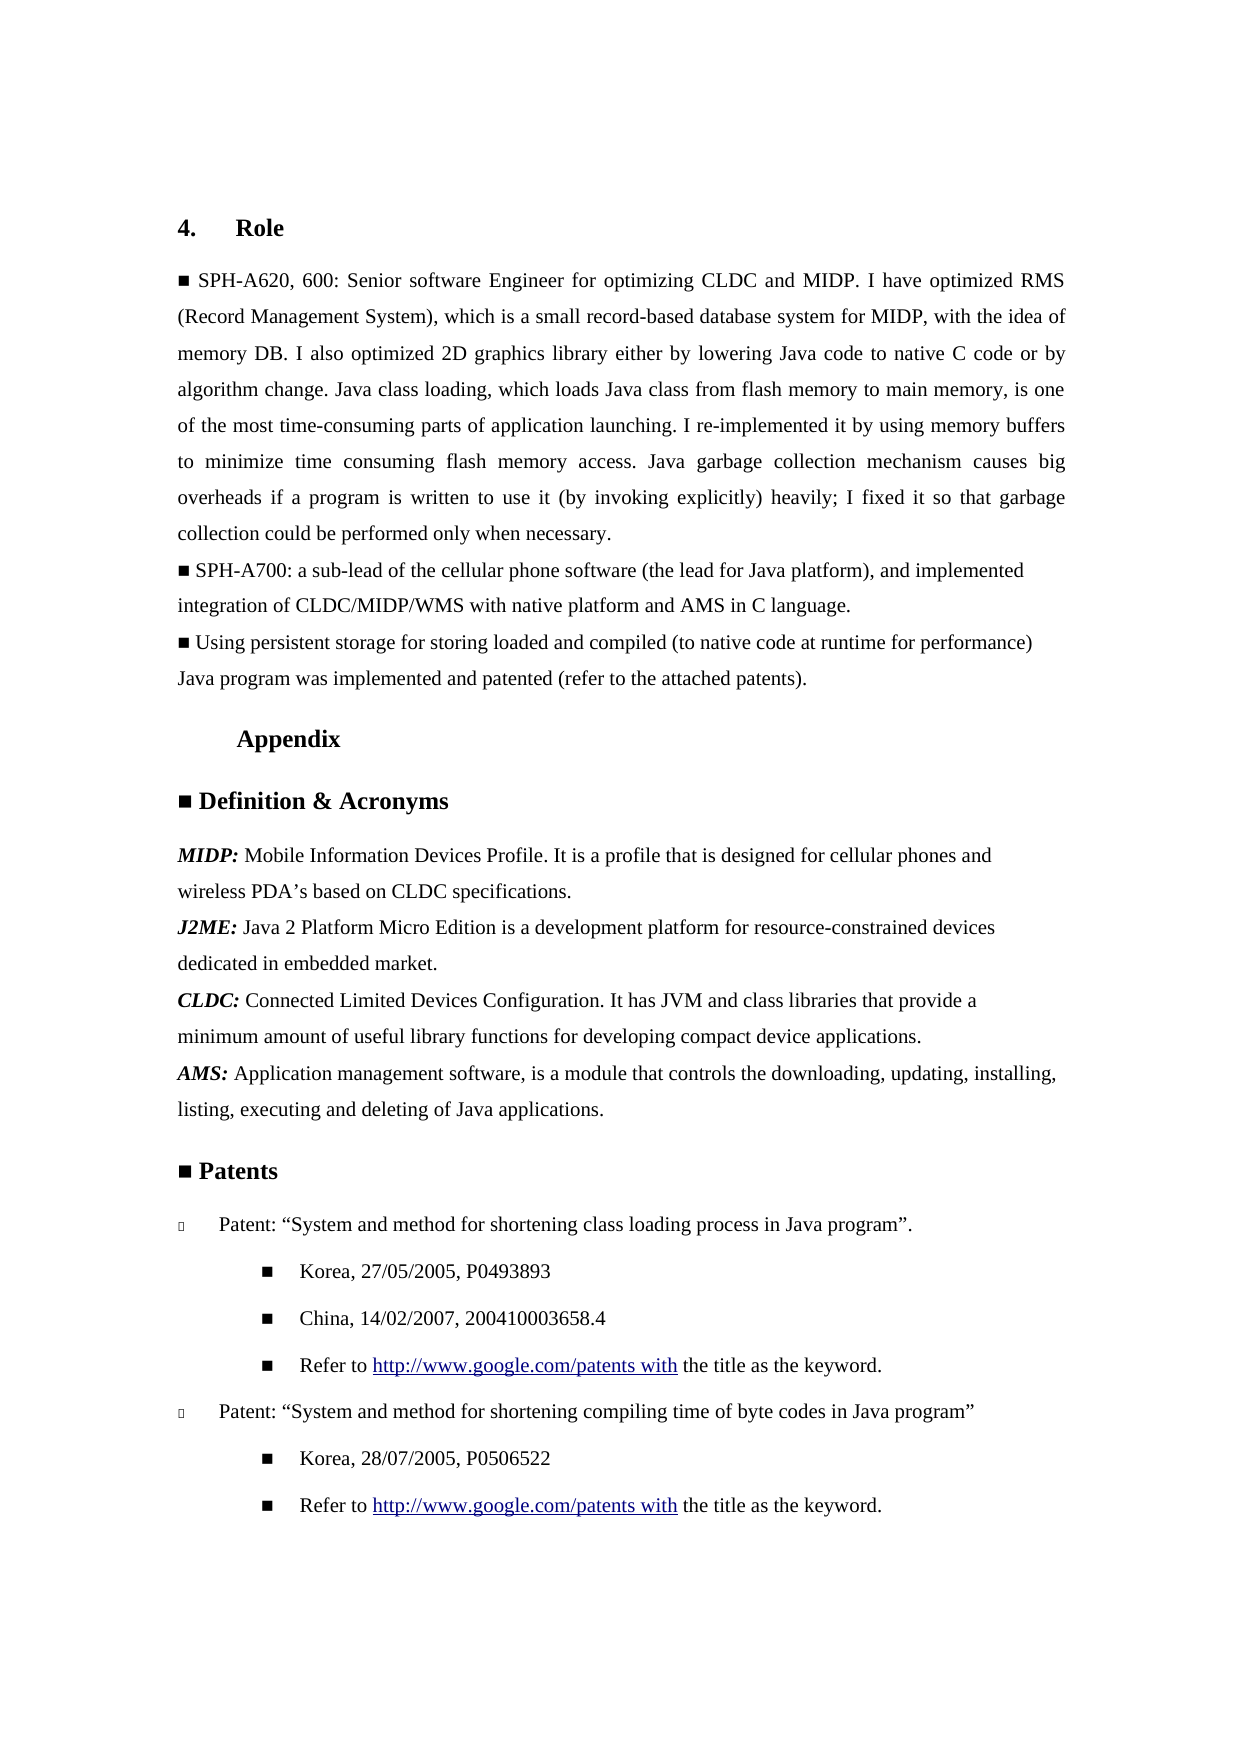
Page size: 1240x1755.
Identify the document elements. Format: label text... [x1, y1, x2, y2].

text ■ SPH-A620, 600: Senior software Engineer for optimizing CLDC and MIDP. I have optimized RMS (Record Management System), which is a small record-based database system for MIDP, with the idea of memory DB. I also optimized 2D graphics library either by lowering Java code to native C code or by algorithm change. Java class loading, which loads Java class from flash memory to main memory, is one of the most time-consuming parts of application launching. I re-implemented it by using memory buffers to minimize time consuming flash memory access. Java garbage collection mechanism causes big overheads if a program is written to use it (by invoking explicitly) heavily; I fixed it so that garbage collection could be performed only when necessary. [177, 269, 1067, 545]
text ■ Korea, 27/05/2005, P0493893 [261, 1260, 1075, 1283]
text  Patent: “System and method for shortening class loading process in Java program”. [177, 1213, 916, 1236]
text AMS: Application management software, is a module that controls the downloading, updating, installing, listing, executing and deleting of Java applications. [177, 1061, 1067, 1121]
text CLDC: Connected Limited Devices Configuration. It has JVM and class libraries that provide a minimum amount of useful library functions for developing compact device applications. [177, 989, 981, 1048]
text Appendix [236, 726, 1075, 753]
text MIDP: Mobile Information Devices Profile. It is a profile that is designed for cellular phones and wireless PDA’s based on CLDC specifications. [177, 844, 1001, 903]
text ■ China, 14/02/2007, 200410003658.4 [261, 1307, 1075, 1330]
text ■ Patents [177, 1157, 298, 1185]
text ■ Korea, 28/07/2005, P0506522 [261, 1447, 1075, 1470]
text ■ Refer to http://www.google.com/patents with the title as the keyword. [261, 1494, 1075, 1517]
text  Patent: “System and method for shortening compiling time of byte codes in Java program” [177, 1400, 978, 1423]
text ■ SPH-A700: a sub-lead of the cellular phone software (the lead for Java platform), and implemented integration of CLDC/MIDP/WMS with native platform and AMS in C language. [177, 559, 1065, 617]
text ■ Refer to http://www.google.com/patents with the title as the keyword. [261, 1354, 1075, 1377]
text ■ Definition & Acronyms [177, 787, 469, 815]
text J2ME: Java 2 Platform Micro Edition is a development platform for resource-constrained devices dedicated in embedded market. [177, 916, 1004, 975]
text ■ Using persistent storage for storing loaded and compiled (to native code at runtime for performance) Java program was implemented and patented (refer to the attached patents). [177, 631, 1066, 689]
text 4. Role [177, 214, 289, 242]
